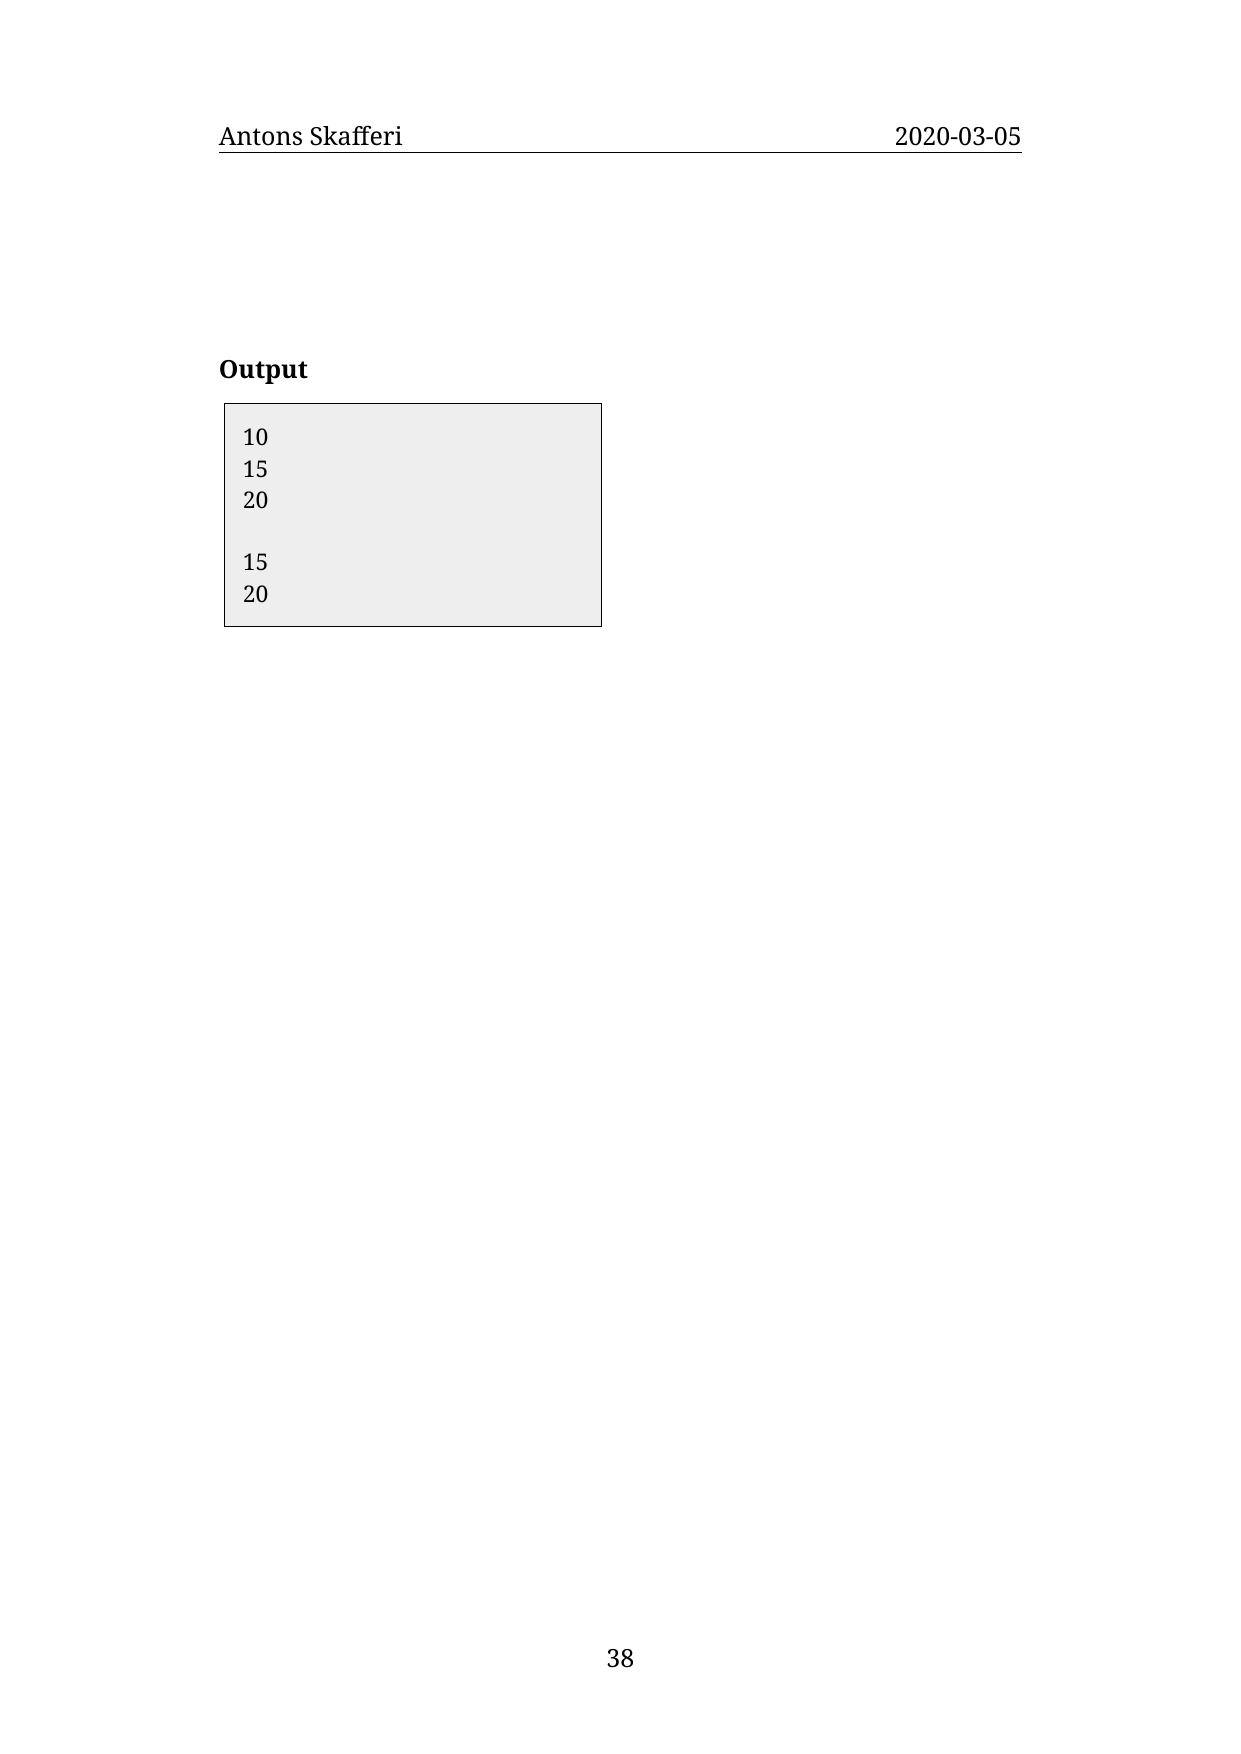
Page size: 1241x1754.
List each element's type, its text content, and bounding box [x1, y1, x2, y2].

text Output [218, 352, 1022, 386]
